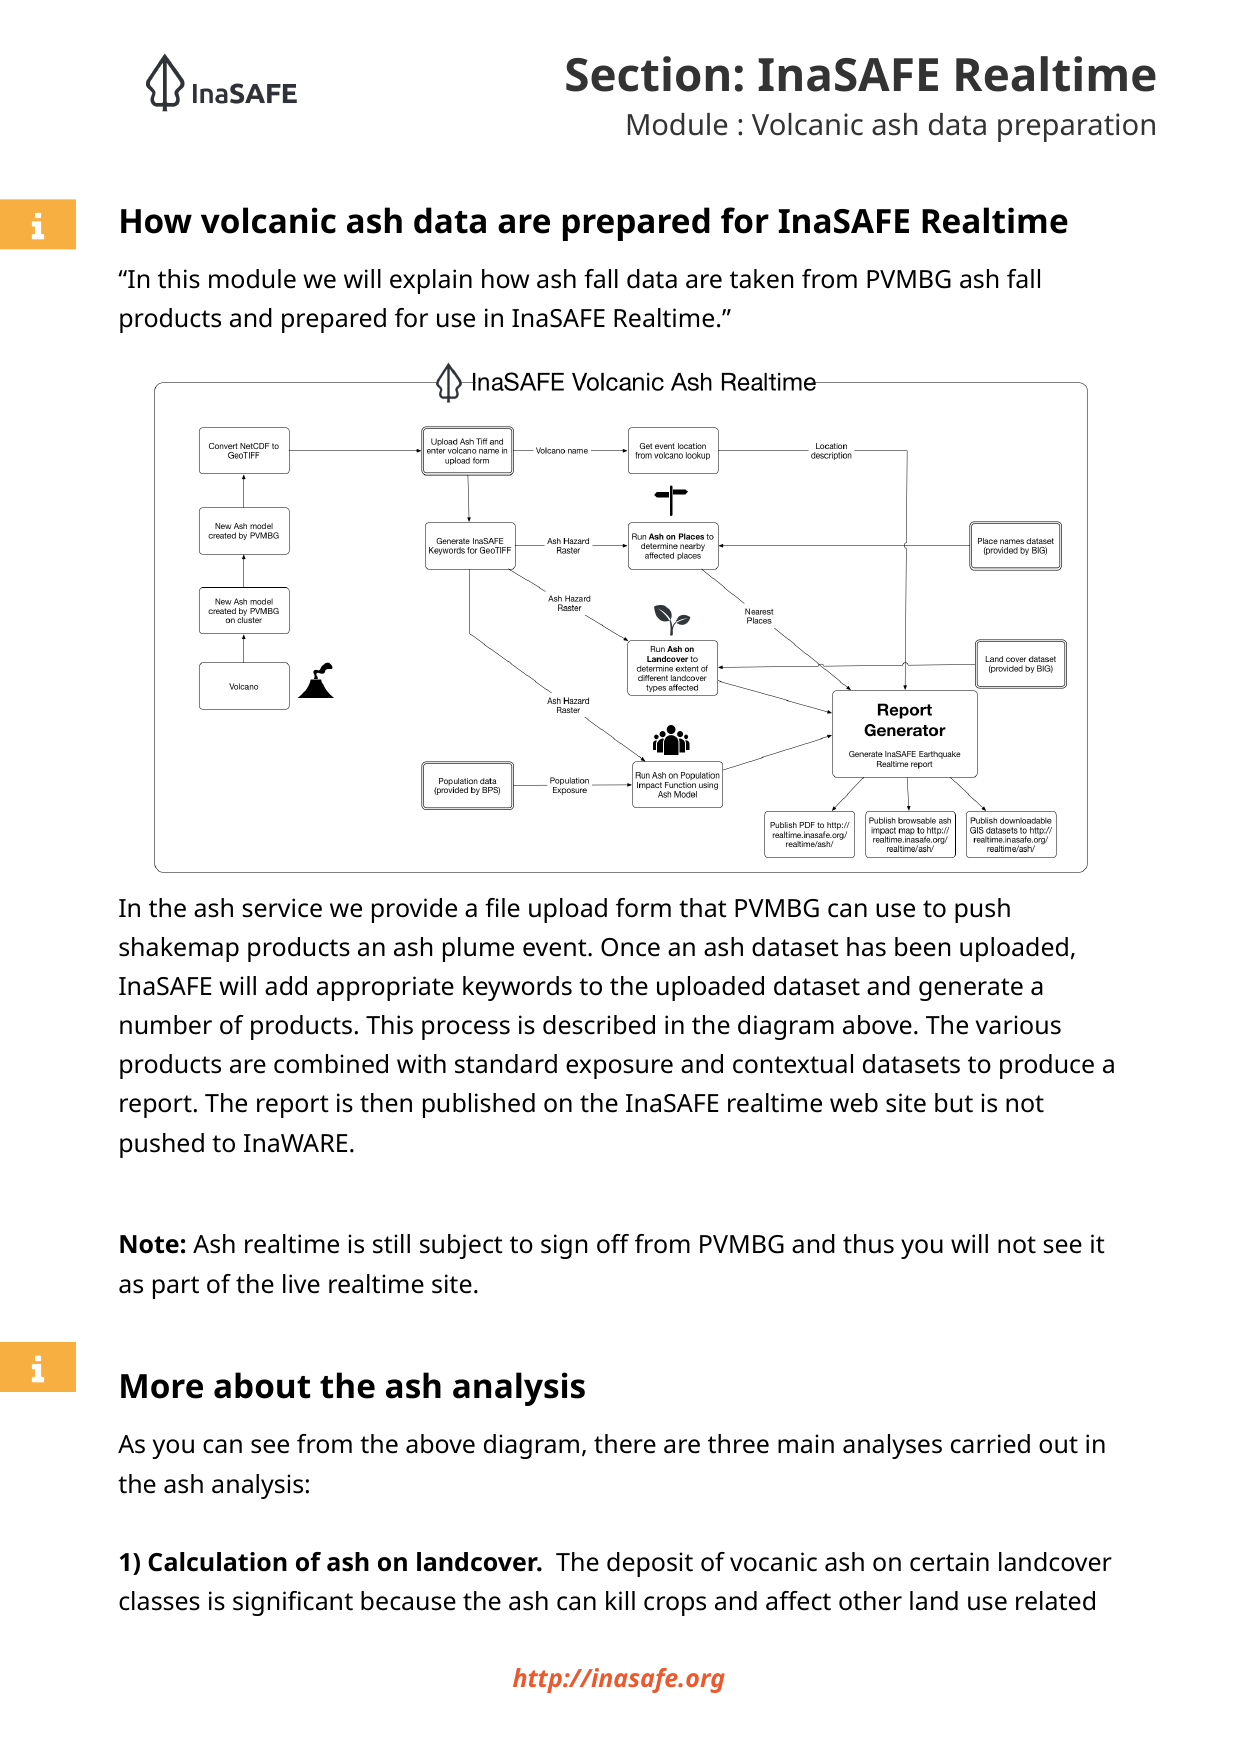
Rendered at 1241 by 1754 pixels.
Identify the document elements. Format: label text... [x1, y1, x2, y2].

subtitle How volcanic ash data are prepared for InaSAFE Realtime [118, 198, 1122, 243]
text “In this module we will explain how ash fall data are taken from PVMBG ash fall products and prepared for use in InaSAFE Realtime.” [118, 262, 1122, 335]
text In the ash service we provide a file upload form that PVMBG can use to push shakemap products an ash plume event. Once an ash dataset has been uploaded, InaSAFE will add appropriate keywords to the uploaded dataset and generate a number of products. This process is described in the diagram above. The various products are combined with standard exposure and contextual datasets to produce a report. The report is then published on the InaSAFE realtime web site but is not pushed to InaWARE. [118, 886, 1122, 1159]
text As you can see from the above diagram, there are three main analyses carried out in the ash analysis: [118, 1427, 1122, 1500]
subtitle More about the ash analysis [118, 1363, 1122, 1408]
text Note: Ash realtime is still subject to sign off from PVMBG and thus you will not see it as part of the live realtime site. [118, 1227, 1122, 1300]
picture [126, 35, 322, 131]
text 1) Calculation of ash on landcover. The deposit of vocanic ash on certain landcover classes is significant because the ash can kill crops and affect other land use related [118, 1544, 1122, 1618]
picture [118, 352, 1123, 886]
